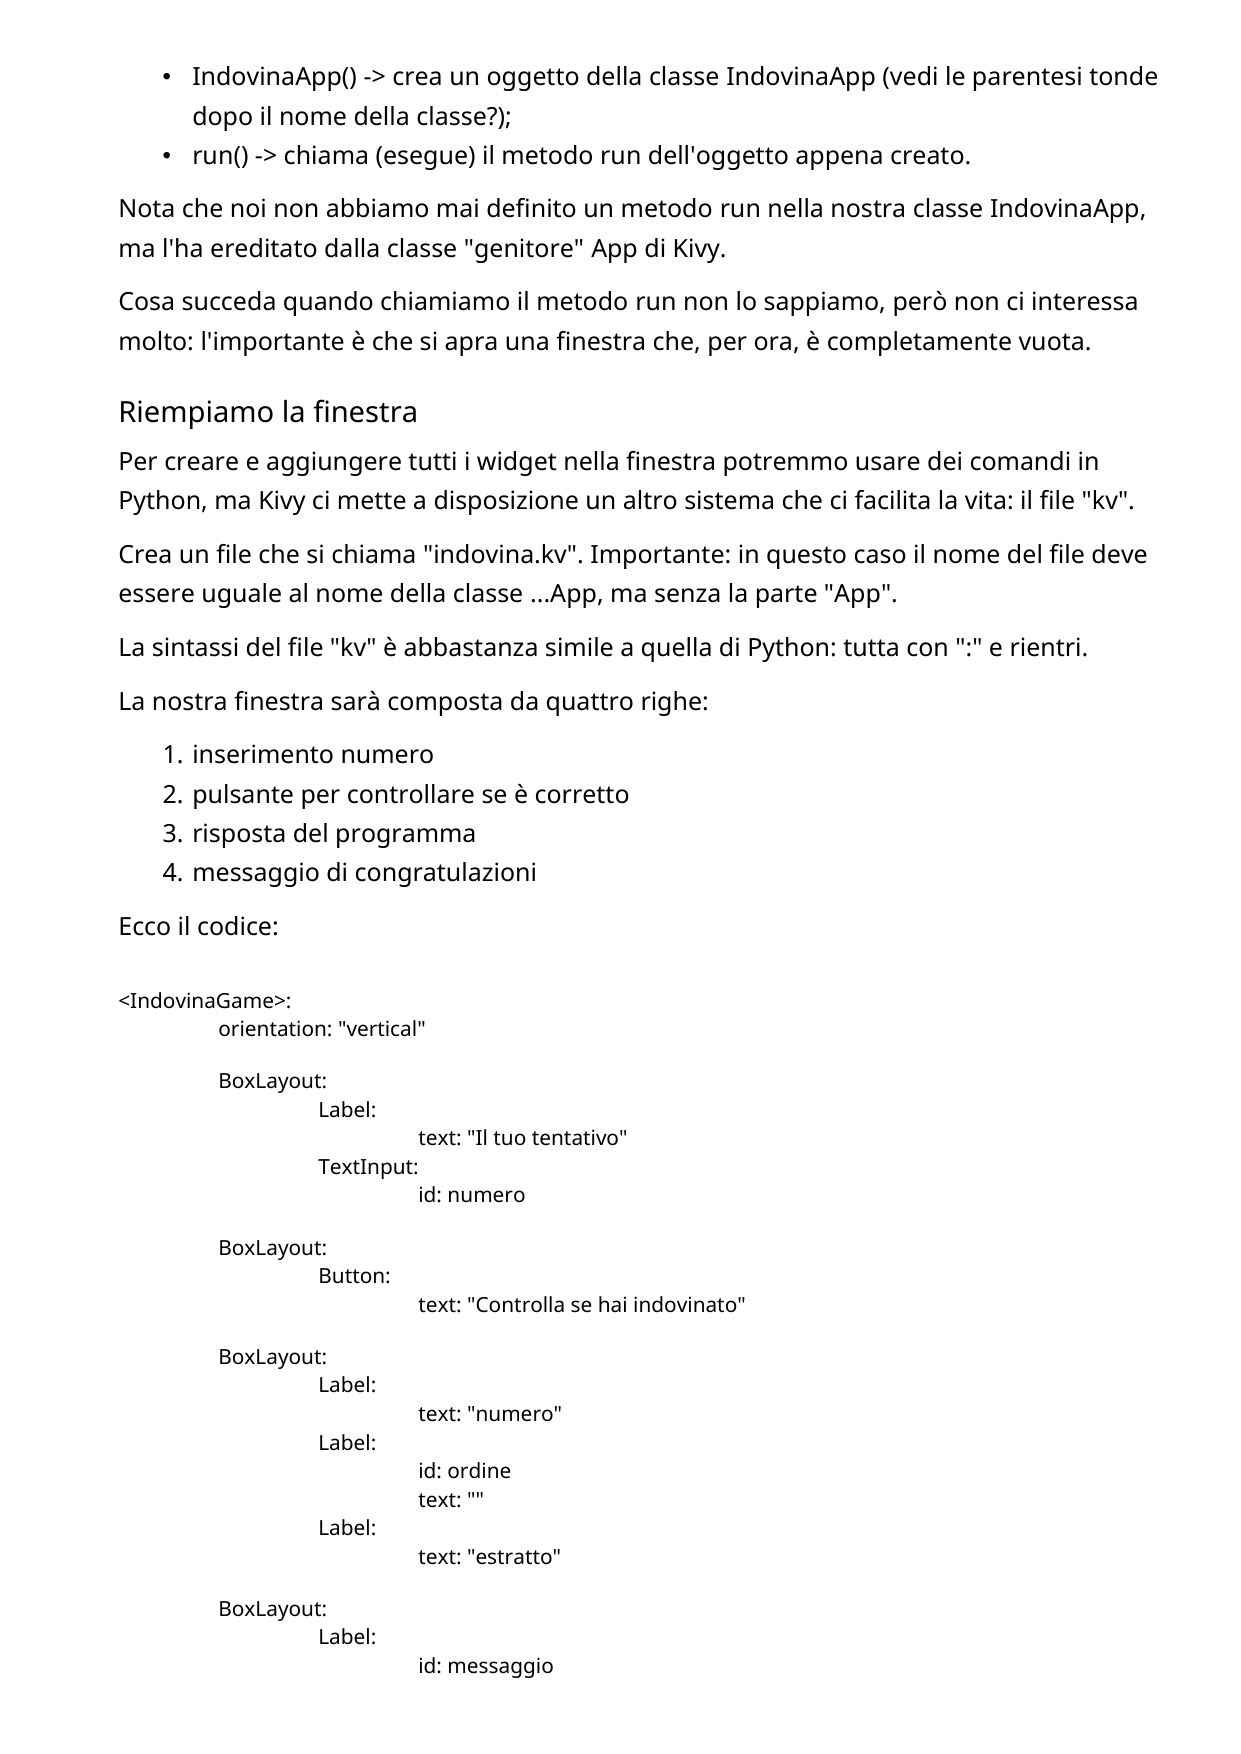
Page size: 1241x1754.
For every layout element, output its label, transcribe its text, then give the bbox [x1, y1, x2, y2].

text Label: [118, 1513, 1181, 1542]
list IndovinaApp() -> crea un oggetto della classe IndovinaApp (vedi le parentesi tonde dopo il nome della classe?); [162, 59, 1181, 132]
text BoxLayout: [118, 1342, 1181, 1371]
list messaggio di congratulazioni [162, 854, 1181, 889]
text id: ordine [118, 1456, 1181, 1485]
text Label: [118, 1371, 1181, 1399]
text BoxLayout: [118, 1066, 1181, 1095]
text id: numero [118, 1181, 1181, 1209]
text text: "numero" [118, 1399, 1181, 1428]
text BoxLayout: [118, 1233, 1181, 1261]
text text: "" [118, 1485, 1181, 1513]
text orientation: "vertical" [118, 1014, 1181, 1043]
text text: "estratto" [118, 1542, 1181, 1570]
list risposta del programma [162, 815, 1181, 849]
text Cosa succeda quando chiamiamo il metodo run non lo sappiamo, però non ci interessa molto: l'importante è che si apra una finestra che, per ora, è completamente vuota. [118, 284, 1181, 357]
text Nota che noi non abbiamo mai definito un metodo run nella nostra classe IndovinaApp, ma l'ha ereditato dalla classe "genitore" App di Kivy. [118, 191, 1181, 264]
text text: "Il tuo tentativo" [118, 1123, 1181, 1152]
text Label: [118, 1428, 1181, 1456]
text <IndovinaGame>: [118, 986, 1181, 1014]
text Button: [118, 1261, 1181, 1290]
text Label: [118, 1095, 1181, 1123]
list inserimento numero [162, 737, 1181, 771]
list run() -> chiama (esegue) il metodo run dell'oggetto appena creato. [162, 137, 1181, 171]
text id: messaggio [118, 1651, 1181, 1679]
text Ecco il codice: [118, 908, 1181, 942]
text La sintassi del file "kv" è abbastanza simile a quella di Python: tutta con ":" e rientri. [118, 629, 1181, 664]
text text: "Controlla se hai indovinato" [118, 1290, 1181, 1318]
text BoxLayout: [118, 1594, 1181, 1622]
text Label: [118, 1622, 1181, 1651]
subtitle Riempiamo la finestra [118, 392, 1181, 431]
list pulsante per controllare se è corretto [162, 776, 1181, 810]
text Per creare e aggiungere tutti i widget nella finestra potremmo usare dei comandi in Python, ma Kivy ci mette a disposizione un altro sistema che ci facilita la vita: il file "kv". [118, 444, 1181, 517]
text TextInput: [118, 1152, 1181, 1181]
text Crea un file che si chiama "indovina.kv". Importante: in questo caso il nome del file deve essere uguale al nome della classe ...App, ma senza la parte "App". [118, 537, 1181, 610]
text La nostra finestra sarà composta da quattro righe: [118, 683, 1181, 717]
